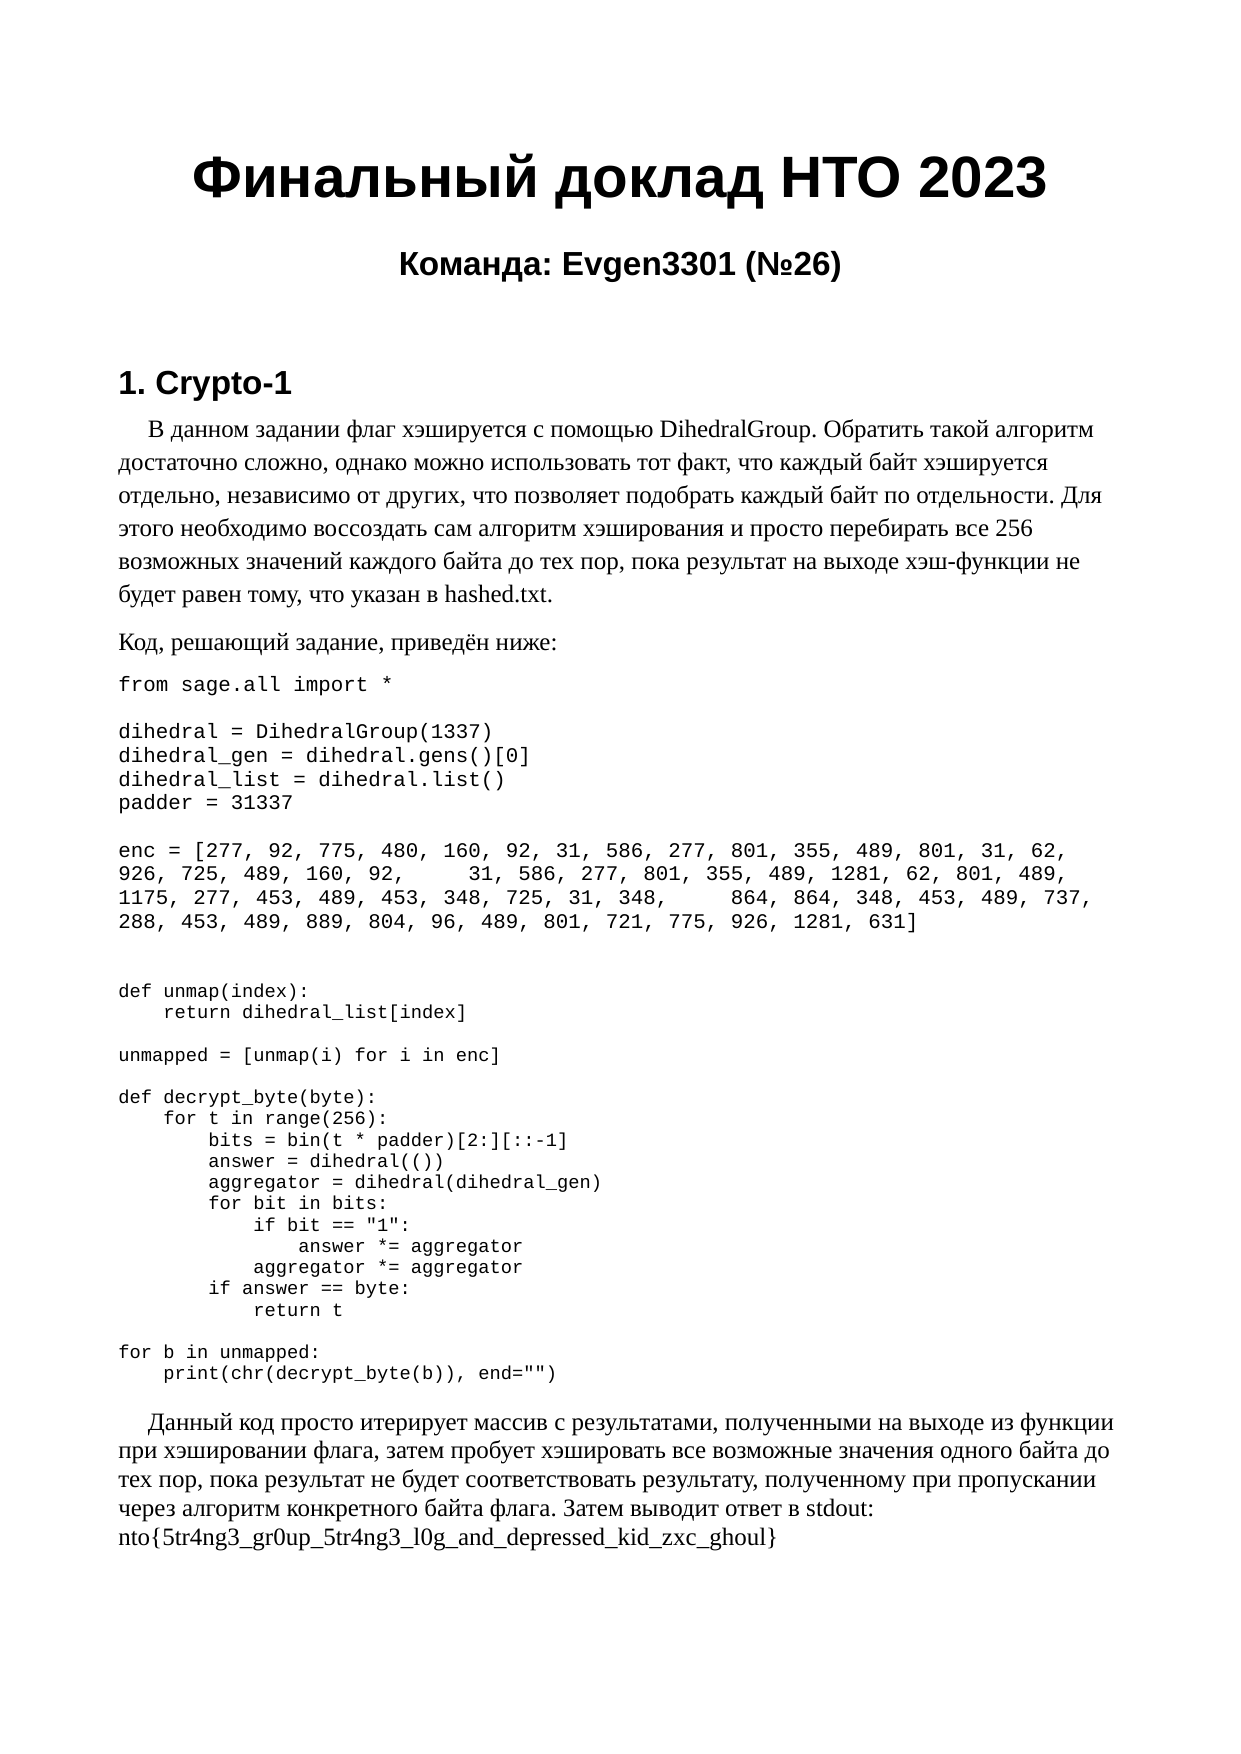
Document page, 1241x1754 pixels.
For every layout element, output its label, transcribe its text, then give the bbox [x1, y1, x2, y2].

title Финальный доклад НТО 2023 [118, 143, 1122, 210]
subtitle 1. Crypto-1 [118, 363, 1122, 401]
subtitle Команда: Evgen3301 (№26) [118, 243, 1122, 282]
text dihedral_gen = dihedral.gens()[0] [118, 745, 1122, 769]
text В данном задании флаг хэшируется с помощью DihedralGroup. Обратить такой алгоритм достаточно сложно, однако можно использовать тот факт, что каждый байт хэшируется отдельно, независимо от других, что позволяет подобрать каждый байт по отдельности. Для этого необходимо воссоздать сам алгоритм хэширования и просто перебирать все 256 возможных значений каждого байта до тех пор, пока результат на выходе хэш-функции не будет равен тому, что указан в hashed.txt. [118, 414, 1122, 608]
text unmapped = [unmap(i) for i in enc] [118, 1045, 1122, 1067]
text Данный код просто итерирует массив с результатами, полученными на выходе из функции при хэшировании флага, затем пробует хэшировать все возможные значения одного байта до тех пор, пока результат не будет соответствовать результату, полученному при пропускании через алгоритм конкретного байта флага. Затем выводит ответ в stdout: nto{5tr4ng3_gr0up_5tr4ng3_l0g_and_depressed_kid_zxc_ghoul} [118, 1407, 1122, 1550]
text enc = [277, 92, 775, 480, 160, 92, 31, 586, 277, 801, 355, 489, 801, 31, 62, 926, 725, 489, 160, 92, 31, 586, 277, 801, 355, 489, 1281, 62, 801, 489, 1175, 277, 453, 489, 453, 348, 725, 31, 348, 864, 864, 348, 453, 489, 737, 288, 453, 489, 889, 804, 96, 489, 801, 721, 775, 926, 1281, 631] [118, 840, 1122, 934]
text answer *= aggregator [118, 1237, 1122, 1258]
text def unmap(index): [118, 982, 1122, 1003]
text for bit in bits: [118, 1194, 1122, 1215]
text print(chr(decrypt_byte(b)), end="") [118, 1364, 1122, 1385]
text if bit == "1": [118, 1215, 1122, 1237]
text Код, решающий задание, приведён ниже: [118, 627, 1122, 655]
text def decrypt_byte(byte): [118, 1088, 1122, 1109]
text return dihedral_list[index] [118, 1003, 1122, 1024]
text answer = dihedral(()) [118, 1152, 1122, 1173]
text aggregator *= aggregator [118, 1258, 1122, 1279]
text if answer == byte: [118, 1279, 1122, 1300]
text bits = bin(t * padder)[2:][::-1] [118, 1130, 1122, 1152]
text padder = 31337 [118, 792, 1122, 816]
text for b in unmapped: [118, 1343, 1122, 1364]
text for t in range(256): [118, 1109, 1122, 1130]
text from sage.all import * [118, 674, 1122, 698]
text dihedral = DihedralGroup(1337) [118, 721, 1122, 745]
text aggregator = dihedral(dihedral_gen) [118, 1173, 1122, 1194]
text return t [118, 1300, 1122, 1322]
text dihedral_list = dihedral.list() [118, 769, 1122, 792]
